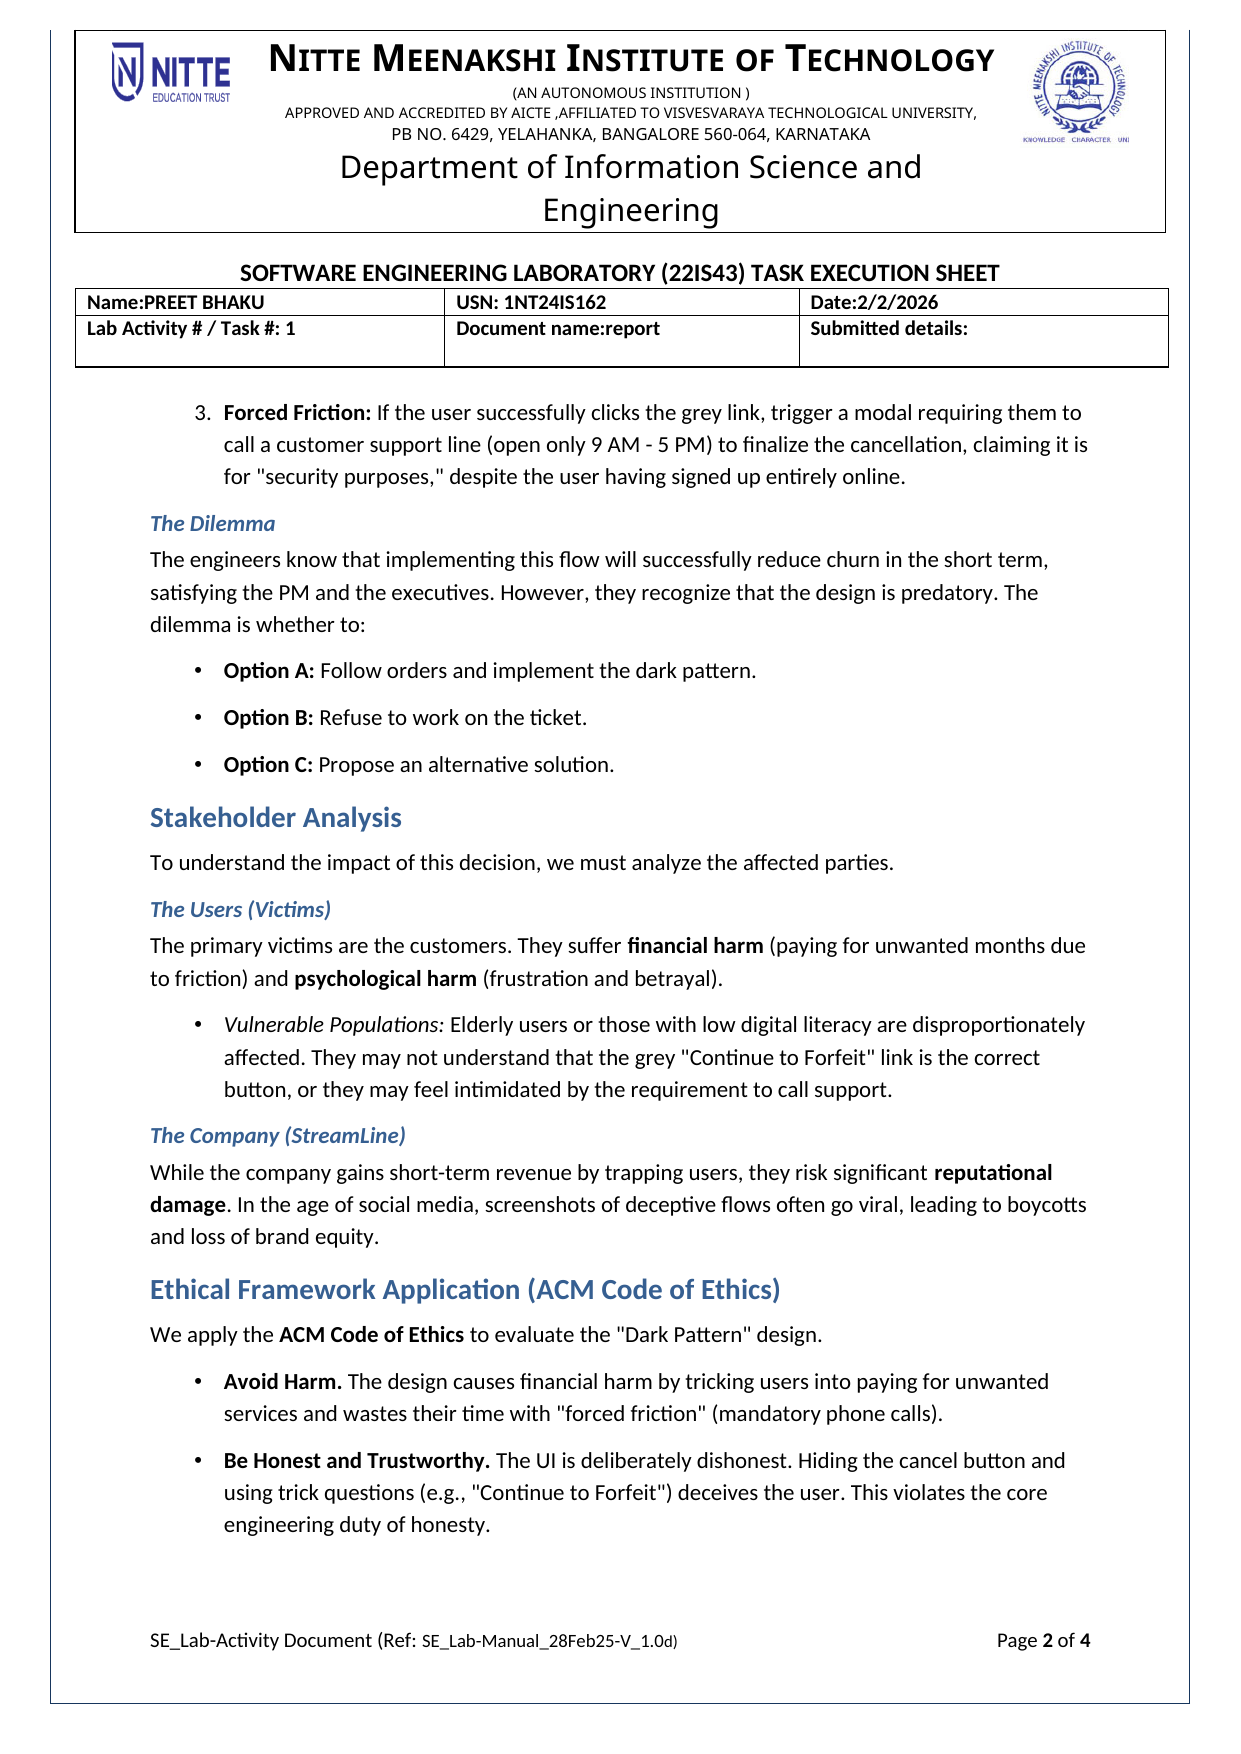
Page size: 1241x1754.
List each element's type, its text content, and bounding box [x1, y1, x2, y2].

text The engineers know that implementing this flow will successfully reduce churn in the short term, satisfying the PM and the executives. However, they recognize that the design is predatory. The dilemma is whether to: [150, 546, 1090, 638]
list Forced Friction: If the user successfully clicks the grey link, trigger a modal requiring them to call a customer support line (open only 9 AM - 5 PM) to finalize the cancellation, claiming it is for "security purposes," despite the user having signed up entirely online. [194, 398, 1090, 490]
subtitle Ethical Framework Application (ACM Code of Ethics) [150, 1271, 1090, 1307]
subtitle Stakeholder Analysis [150, 799, 1090, 835]
text The primary victims are the customers. They suffer financial harm (paying for unwanted months due to friction) and psychological harm (frustration and betrayal). [150, 931, 1090, 992]
list Option A: Follow orders and implement the dark pattern. [194, 657, 1090, 685]
text While the company gains short-term revenue by trapping users, they risk significant reputational damage. In the age of social media, screenshots of deceptive flows often go viral, leading to boycotts and loss of brand equity. [150, 1158, 1090, 1250]
text To understand the impact of this decision, we must analyze the affected parties. [150, 848, 1090, 876]
list Option B: Refuse to work on the ticket. [194, 703, 1090, 731]
list Avoid Harm. The design causes financial harm by tricking users into paying for unwanted services and wastes their time with "forced friction" (mandatory phone calls). [194, 1367, 1090, 1427]
picture [112, 39, 230, 103]
list Vulnerable Populations: Elderly users or those with low digital literacy are disproportionately affected. They may not understand that the grey "Continue to Forfeit" link is the correct button, or they may feel intimidated by the requirement to call support. [194, 1010, 1090, 1103]
text We apply the ACM Code of Ethics to evaluate the "Dark Pattern" design. [150, 1320, 1090, 1348]
subtitle The Dilemma [150, 509, 1090, 537]
subtitle The Users (Victims) [150, 895, 1090, 923]
list Be Honest and Trustworthy. The UI is deliberately dishonest. Hiding the cancel button and using trick questions (e.g., "Continue to Forfeit") deceives the user. This violates the core engineering duty of honesty. [194, 1446, 1090, 1538]
picture [1019, 31, 1129, 148]
subtitle The Company (StreamLine) [150, 1122, 1090, 1149]
list Option C: Propose an alternative solution. [194, 750, 1090, 778]
